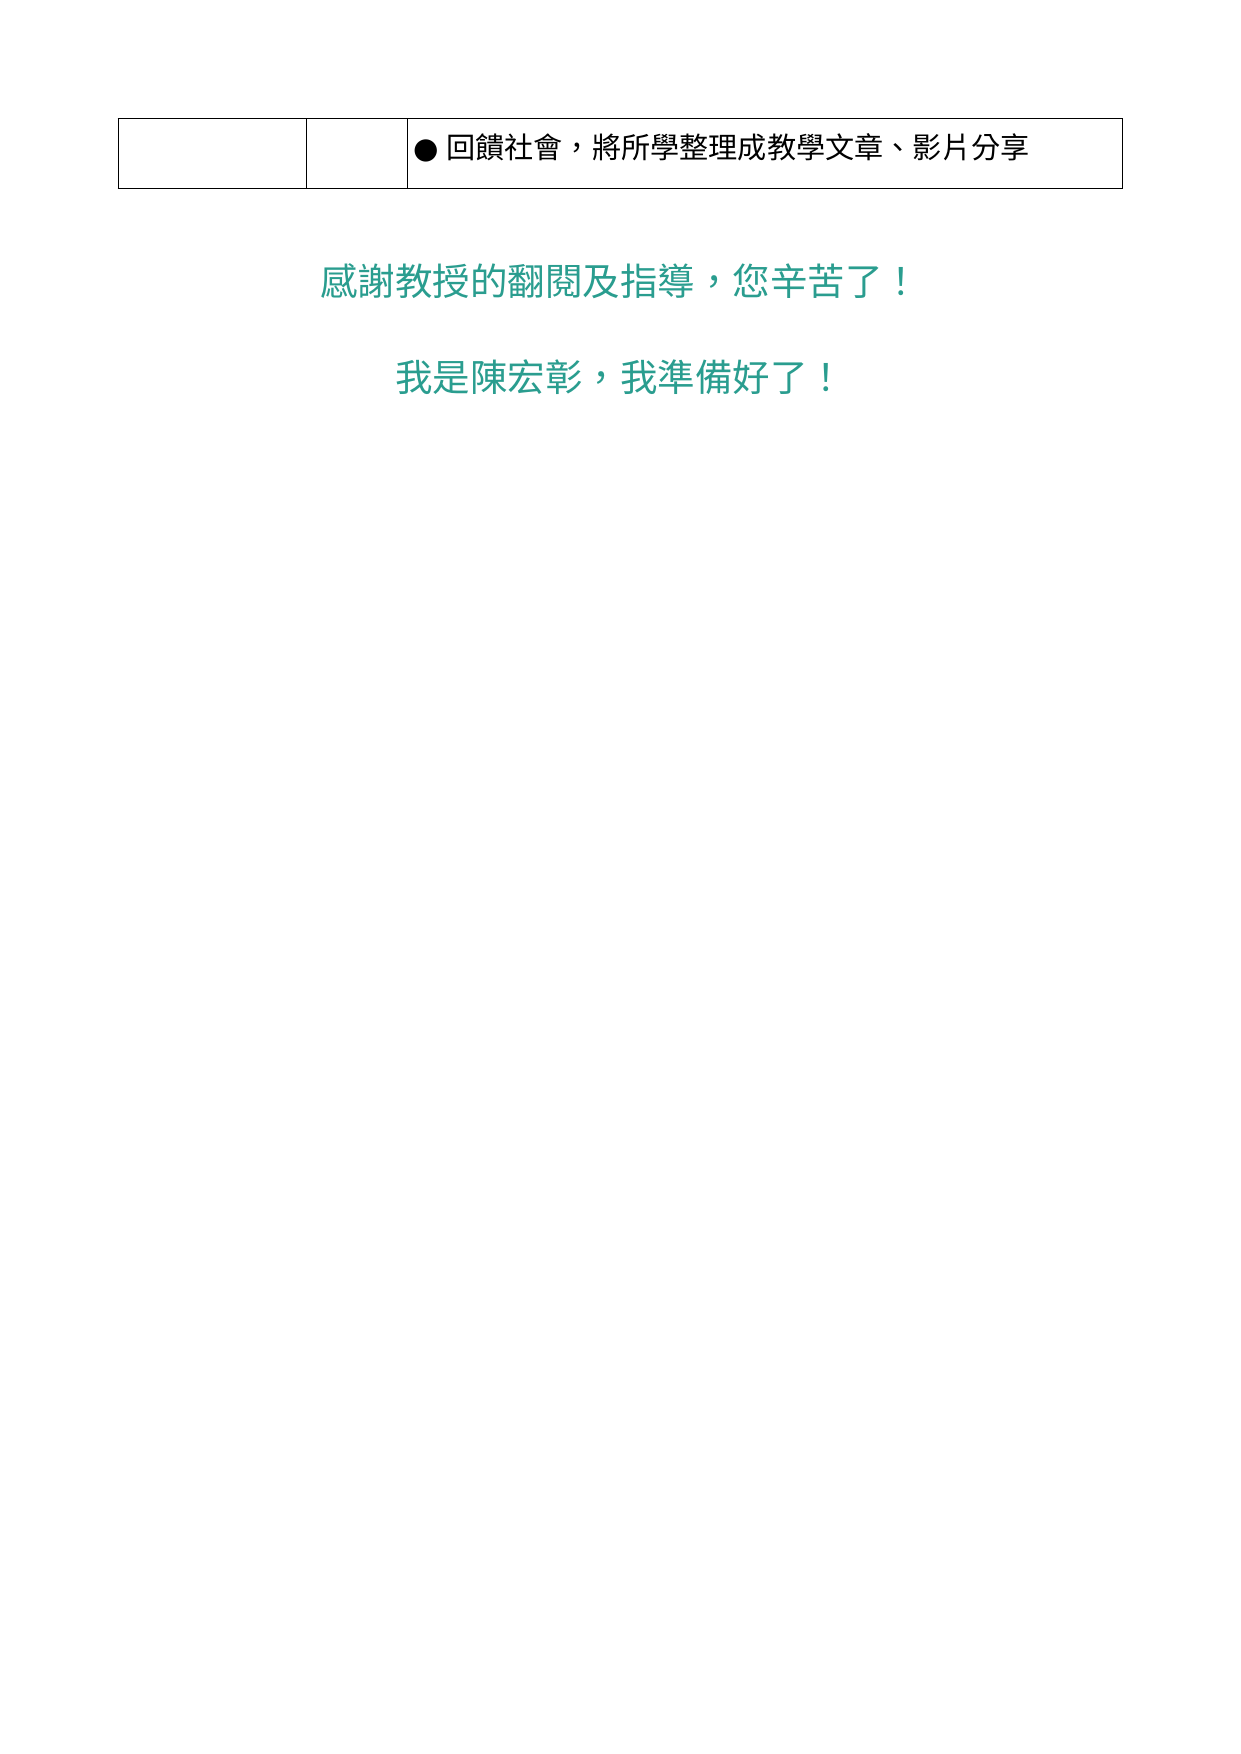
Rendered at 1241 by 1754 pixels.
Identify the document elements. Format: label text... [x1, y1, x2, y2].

text 感謝教授的翻閱及指導，您辛苦了！ [118, 252, 1122, 306]
text 我是陳宏彰，我準備好了！ [118, 348, 1122, 402]
table_cell [307, 119, 407, 188]
table_header [119, 119, 306, 188]
table_cell ● 回饋社會，將所學整理成教學文章、影片分享 [408, 119, 1122, 188]
